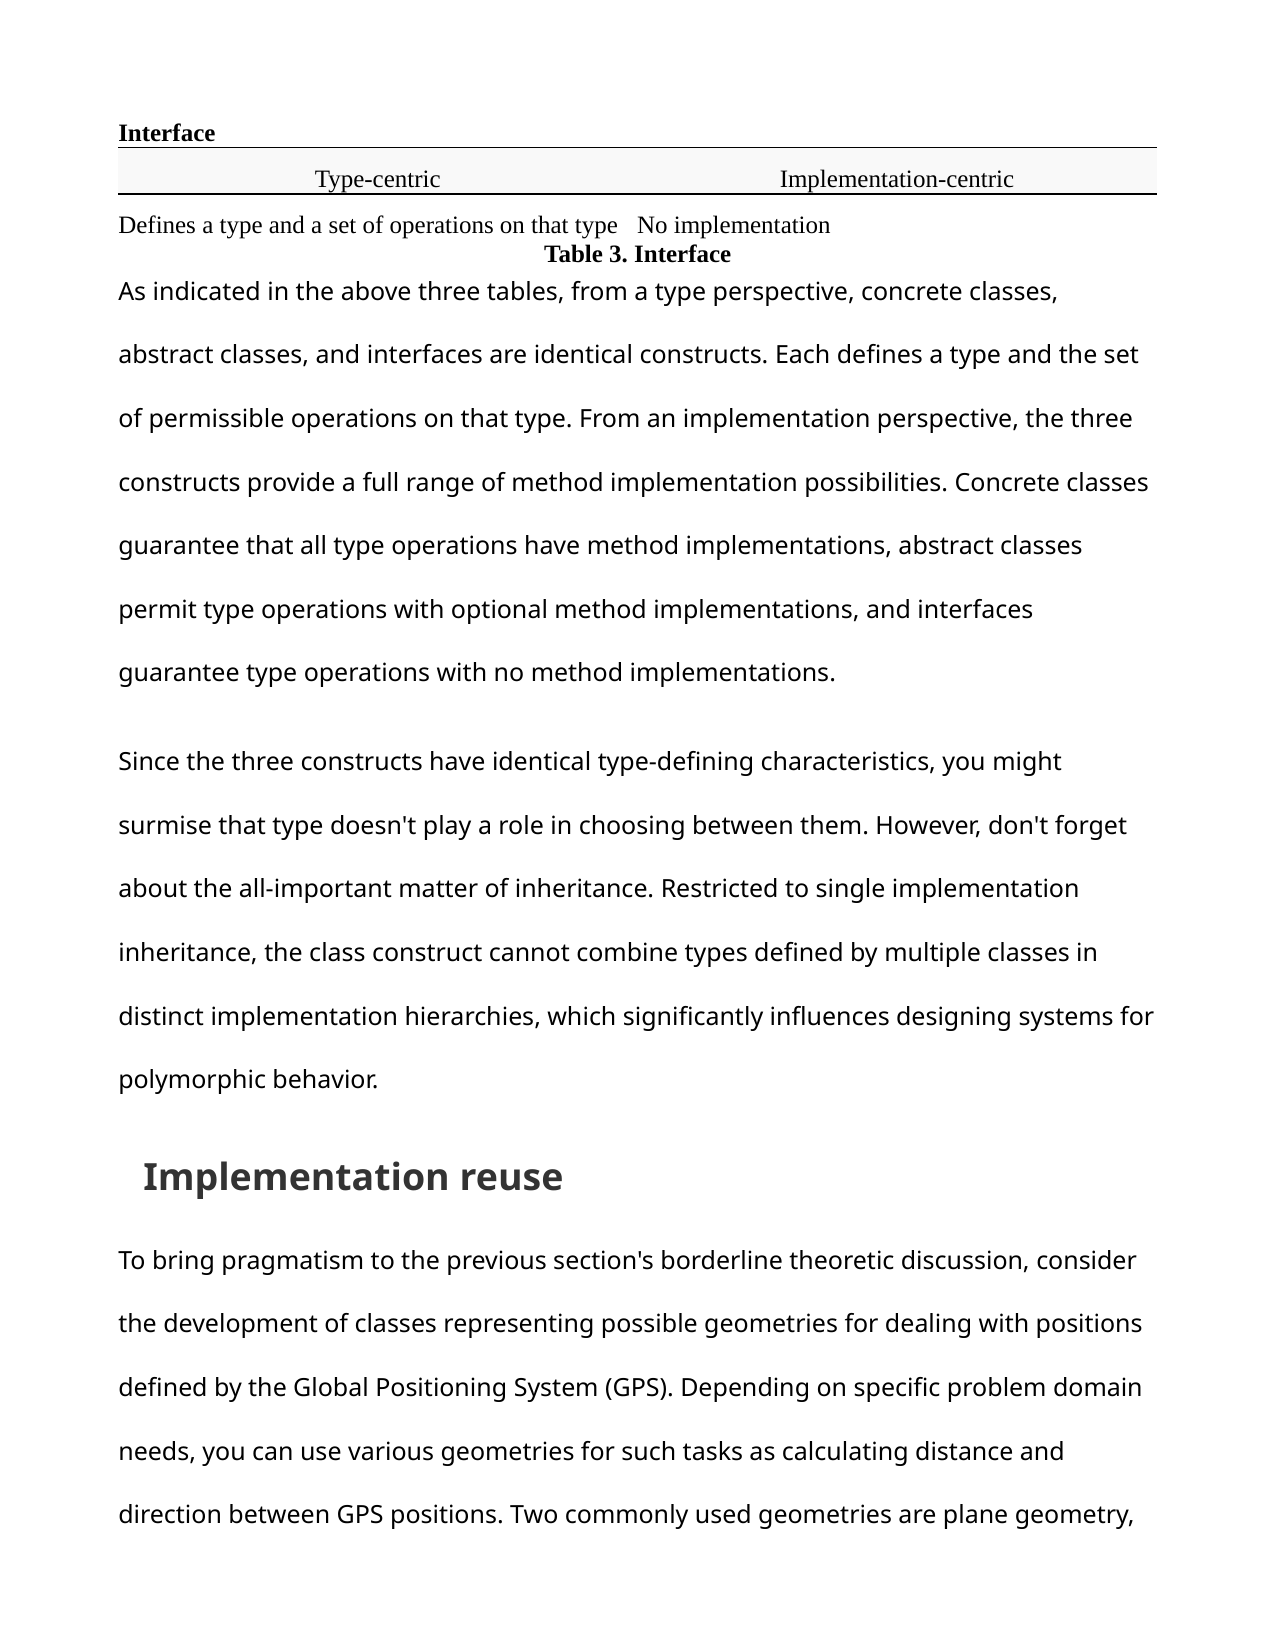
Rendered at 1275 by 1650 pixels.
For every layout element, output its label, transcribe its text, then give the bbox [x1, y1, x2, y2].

table_cell No implementation [637, 195, 1157, 239]
text To bring pragmatism to the previous section's borderline theoretic discussion, consider the development of classes representing possible geometries for dealing with positions defined by the Global Positioning System (GPS). Depending on specific problem domain needs, you can use various geometries for such tasks as calculating distance and direction between GPS positions. Two commonly used geometries are plane geometry, [118, 1242, 1157, 1531]
text Since the three constructs have identical type-defining characteristics, you might surmise that type doesn't play a role in choosing between them. However, don't forget about the all-important matter of inheritance. Restricted to single implementation inheritance, the class construct cannot combine types defined by multiple classes in distinct implementation hierarchies, which significantly influences designing systems for polymorphic behavior. [118, 744, 1157, 1096]
table_header Interface [118, 118, 1157, 147]
subtitle Implementation reuse [143, 1151, 1157, 1202]
text Table 3. Interface [118, 239, 1157, 267]
text As indicated in the above three tables, from a type perspective, concrete classes, abstract classes, and interfaces are identical constructs. Each defines a type and the set of permissible operations on that type. From an implementation perspective, the three constructs provide a full range of method implementation possibilities. Concrete classes guarantee that all type operations have method implementations, abstract classes permit type operations with optional method implementations, and interfaces guarantee type operations with no method implementations. [118, 273, 1157, 689]
table_cell Defines a type and a set of operations on that type [118, 195, 637, 239]
table_cell Type-centric [118, 148, 637, 193]
table_cell Implementation-centric [637, 148, 1157, 193]
